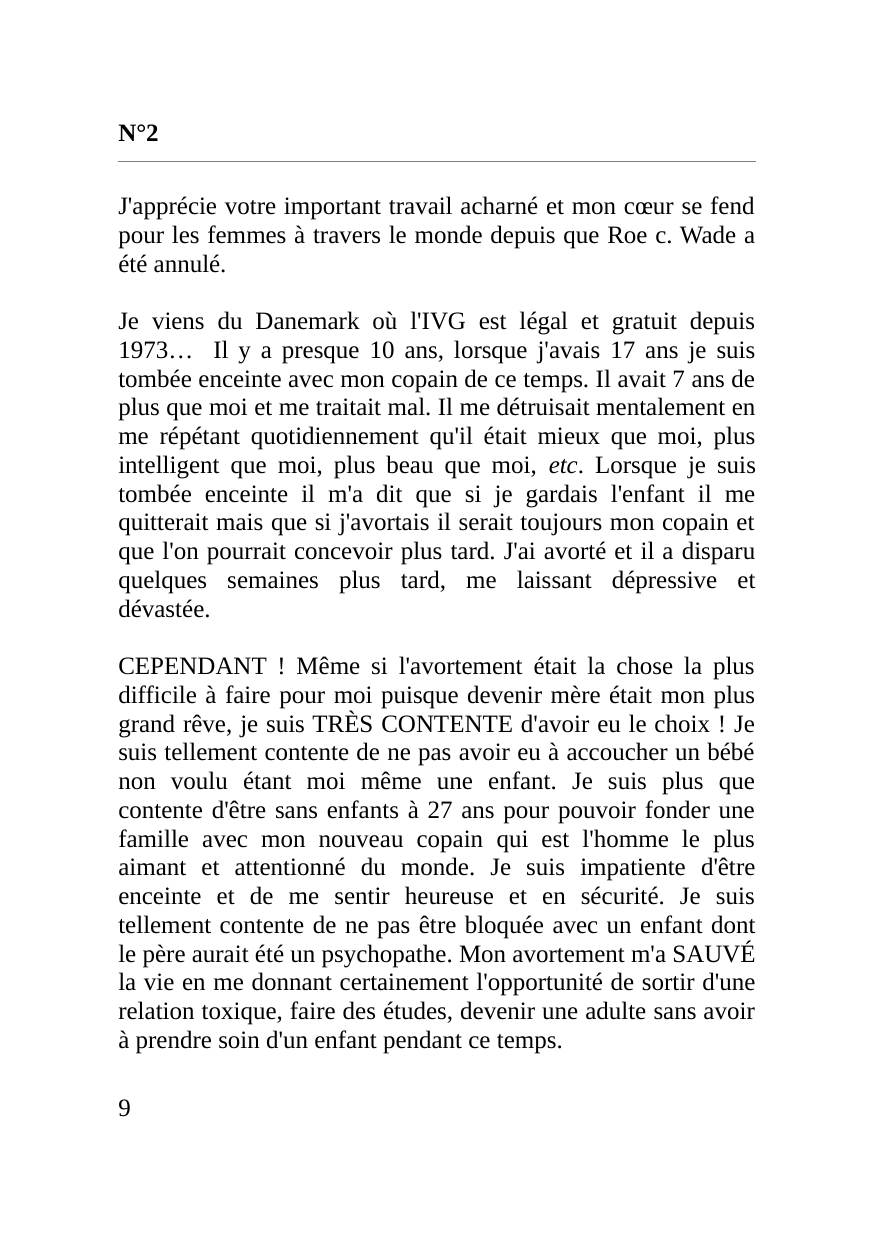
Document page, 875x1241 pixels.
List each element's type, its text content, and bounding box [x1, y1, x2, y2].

text J'apprécie votre important travail acharné et mon cœur se fend pour les femmes à travers le monde depuis que Roe c. Wade a été annulé. [118, 191, 756, 277]
text Je viens du Danemark où l'IVG est légal et gratuit depuis 1973… Il y a presque 10 ans, lorsque j'avais 17 ans je suis tombée enceinte avec mon copain de ce temps. Il avait 7 ans de plus que moi et me traitait mal. Il me détruisait mentalement en me répétant quotidiennement qu'il était mieux que moi, plus intelligent que moi, plus beau que moi, etc. Lorsque je suis tombée enceinte il m'a dit que si je gardais l'enfant il me quitterait mais que si j'avortais il serait toujours mon copain et que l'on pourrait concevoir plus tard. J'ai avorté et il a disparu quelques semaines plus tard, me laissant dépressive et dévastée. [118, 306, 756, 622]
text CEPENDANT ! Même si l'avortement était la chose la plus difficile à faire pour moi puisque devenir mère était mon plus grand rêve, je suis TRÈS CONTENTE d'avoir eu le choix ! Je suis tellement contente de ne pas avoir eu à accoucher un bébé non voulu étant moi même une enfant. Je suis plus que contente d'être sans enfants à 27 ans pour pouvoir fonder une famille avec mon nouveau copain qui est l'homme le plus aimant et attentionné du monde. Je suis impatiente d'être enceinte et de me sentir heureuse et en sécurité. Je suis tellement contente de ne pas être bloquée avec un enfant dont le père aurait été un psychopathe. Mon avortement m'a SAUVÉ la vie en me donnant certainement l'opportunité de sortir d'une relation toxique, faire des études, devenir une adulte sans avoir à prendre soin d'un enfant pendant ce temps. [118, 651, 756, 1054]
text N°2 [118, 118, 756, 147]
